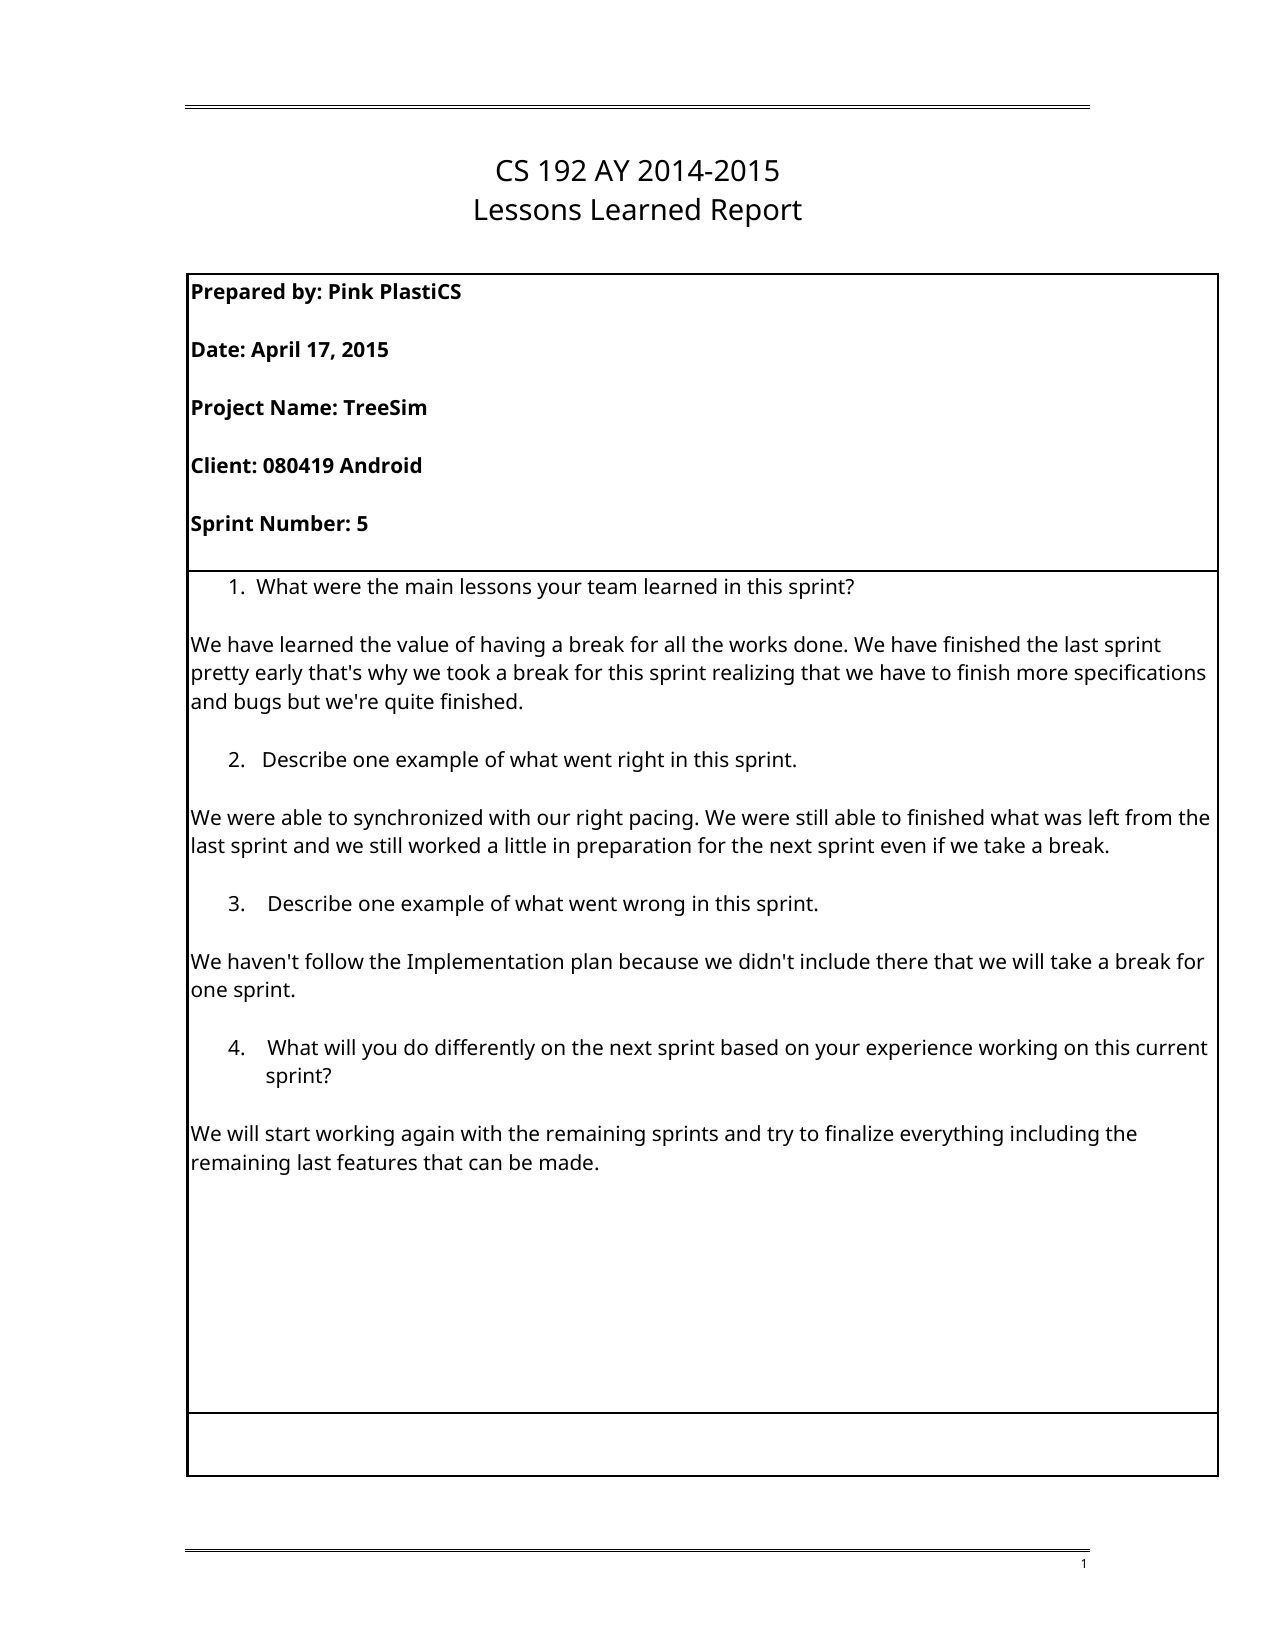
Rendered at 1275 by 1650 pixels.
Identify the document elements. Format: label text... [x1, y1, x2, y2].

table_cell [189, 1414, 1217, 1474]
text Lessons Learned Report [187, 190, 1087, 229]
table_cell 1. What were the main lessons your team learned in this sprint? We have learned the value of having a break for all the works done. We have finished the last sprint pretty early that's why we took a break for this sprint realizing that we have to finish more specifications and bugs but we're quite finished. 2. Describe one example of what went right in this sprint. We were able to synchronized with our right pacing. We were still able to finished what was left from the last sprint and we still worked a little in preparation for the next sprint even if we take a break. 3. Describe one example of what went wrong in this sprint. We haven't follow the Implementation plan because we didn't include there that we will take a break for one sprint. 4. What will you do differently on the next sprint based on your experience working on this current sprint? We will start working again with the remaining sprints and try to finalize everything including the remaining last features that can be made. [189, 572, 1217, 1412]
text CS 192 AY 2014-2015 [187, 150, 1087, 190]
table_header Prepared by: Pink PlastiCS Date: April 17, 2015 Project Name: TreeSim Client: 080419 Android Sprint Number: 5 [189, 275, 1217, 570]
